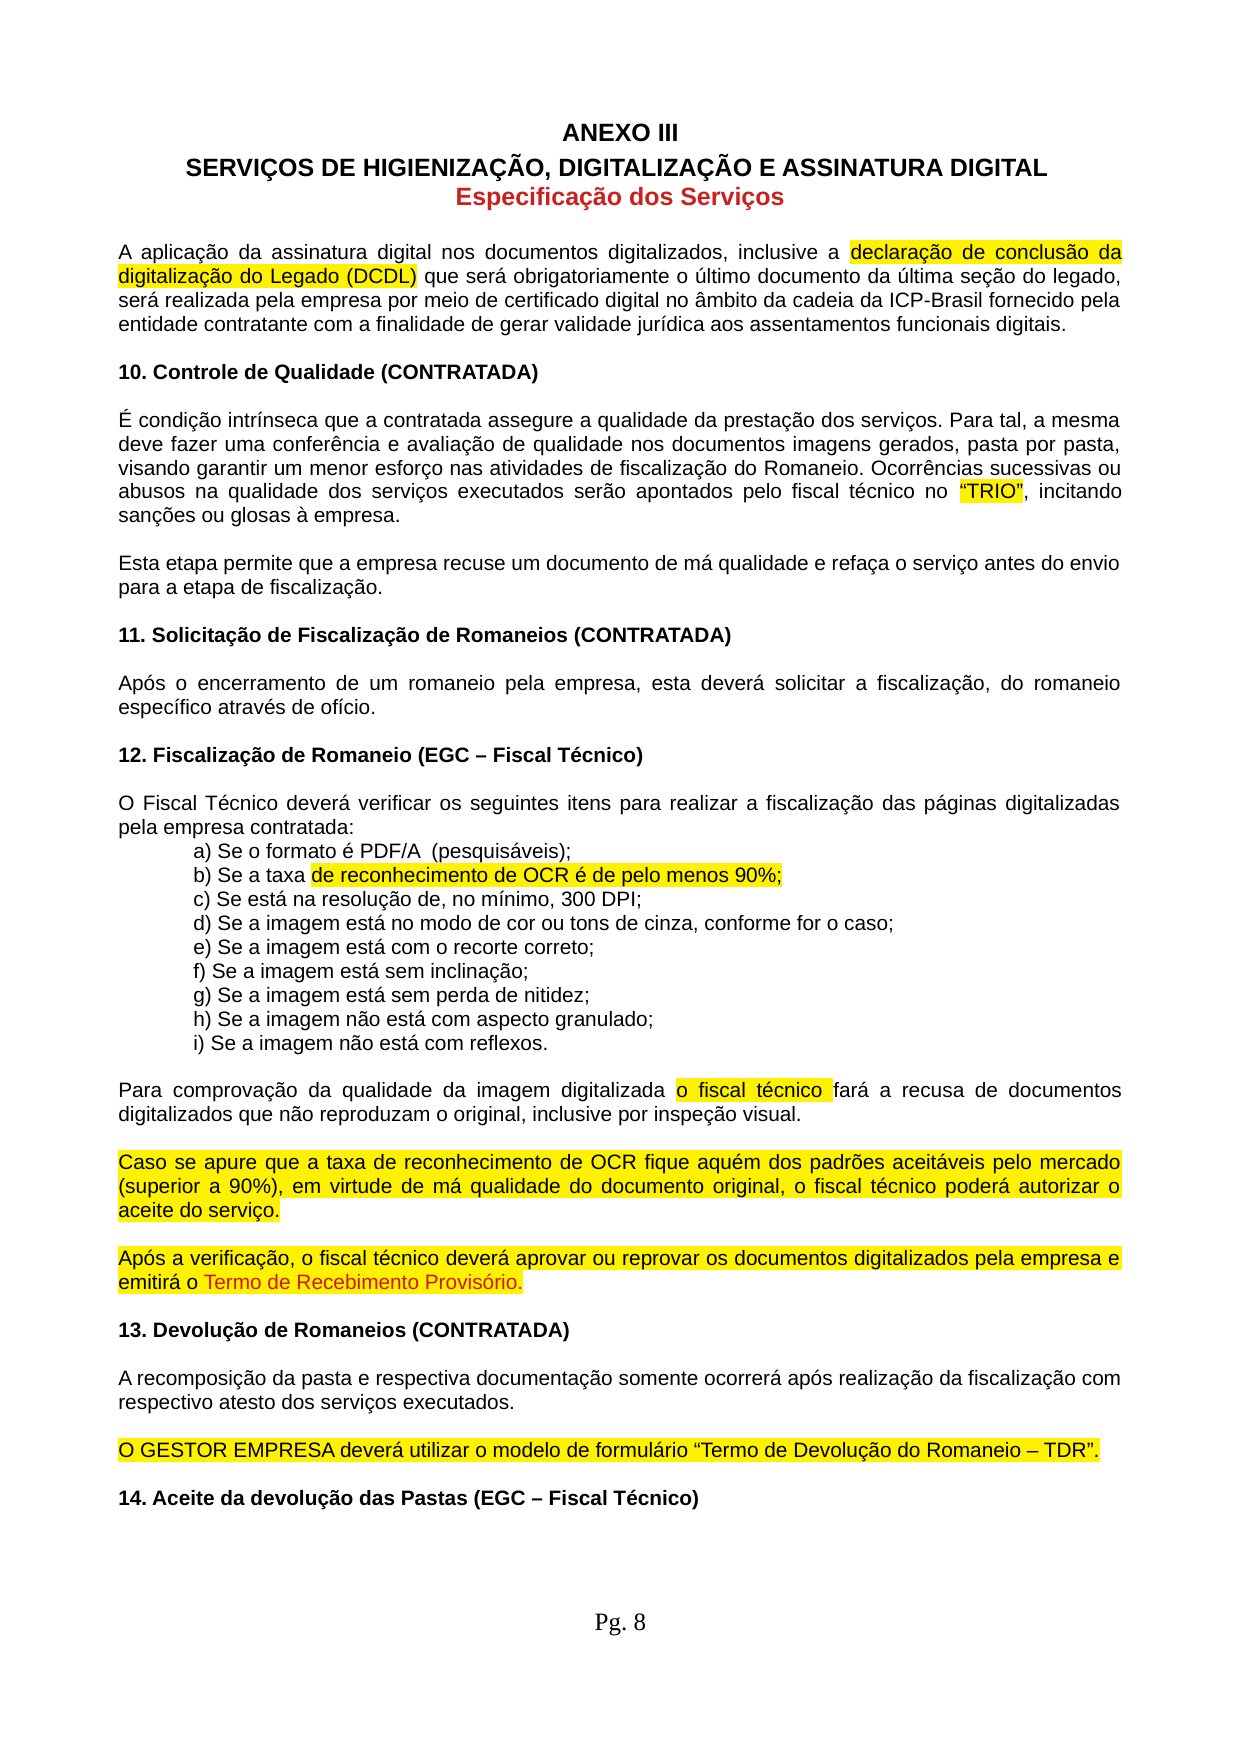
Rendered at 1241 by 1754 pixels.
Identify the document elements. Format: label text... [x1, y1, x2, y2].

text b) Se a taxa de reconhecimento de OCR é de pelo menos 90%; [193, 863, 1122, 887]
text f) Se a imagem está sem inclinação; [193, 958, 1122, 982]
text A recomposição da pasta e respectiva documentação somente ocorrerá após realização da fiscalização com respectivo atesto dos serviços executados. [118, 1366, 1122, 1414]
text g) Se a imagem está sem perda de nitidez; [193, 982, 1122, 1006]
text Após o encerramento de um romaneio pela empresa, esta deverá solicitar a fiscalização, do romaneio específico através de ofício. [118, 671, 1122, 719]
text É condição intrínseca que a contratada assegure a qualidade da prestação dos serviços. Para tal, a mesma deve fazer uma conferência e avaliação de qualidade nos documentos imagens gerados, pasta por pasta, visando garantir um menor esforço nas atividades de fiscalização do Romaneio. Ocorrências sucessivas ou abusos na qualidade dos serviços executados serão apontados pelo fiscal técnico no “TRIO”, incitando sanções ou glosas à empresa. [118, 407, 1122, 527]
text 12. Fiscalização de Romaneio (EGC – Fiscal Técnico) [118, 743, 1122, 767]
text c) Se está na resolução de, no mínimo, 300 DPI; [193, 887, 1122, 911]
text 10. Controle de Qualidade (CONTRATADA) [118, 359, 1122, 383]
text Para comprovação da qualidade da imagem digitalizada o fiscal técnico fará a recusa de documentos digitalizados que não reproduzam o original, inclusive por inspeção visual. [118, 1078, 1122, 1126]
text O Fiscal Técnico deverá verificar os seguintes itens para realizar a fiscalização das páginas digitalizadas pela empresa contratada: [118, 791, 1122, 839]
text e) Se a imagem está com o recorte correto; [193, 934, 1122, 958]
text Esta etapa permite que a empresa recuse um documento de má qualidade e refaça o serviço antes do envio para a etapa de fiscalização. [118, 551, 1122, 599]
text d) Se a imagem está no modo de cor ou tons de cinza, conforme for o caso; [193, 911, 1122, 934]
text a) Se o formato é PDF/A (pesquisáveis); [193, 839, 1122, 863]
text 13. Devolução de Romaneios (CONTRATADA) [118, 1318, 1122, 1342]
text Caso se apure que a taxa de reconhecimento de OCR fique aquém dos padrões aceitáveis pelo mercado (superior a 90%), em virtude de má qualidade do documento original, o fiscal técnico poderá autorizar o aceite do serviço. [118, 1150, 1122, 1222]
text i) Se a imagem não está com reflexos. [193, 1030, 1122, 1054]
text 11. Solicitação de Fiscalização de Romaneios (CONTRATADA) [118, 623, 1122, 647]
text h) Se a imagem não está com aspecto granulado; [193, 1006, 1122, 1030]
text Após a verificação, o fiscal técnico deverá aprovar ou reprovar os documentos digitalizados pela empresa e emitirá o Termo de Recebimento Provisório. [118, 1246, 1122, 1294]
text O GESTOR EMPRESA deverá utilizar o modelo de formulário “Termo de Devolução do Romaneio – TDR”. [118, 1438, 1122, 1462]
text A aplicação da assinatura digital nos documentos digitalizados, inclusive a declaração de conclusão da digitalização do Legado (DCDL) que será obrigatoriamente o último documento da última seção do legado, será realizada pela empresa por meio de certificado digital no âmbito da cadeia da ICP-Brasil fornecido pela entidade contratante com a finalidade de gerar validade jurídica aos assentamentos funcionais digitais. [118, 240, 1122, 336]
text 14. Aceite da devolução das Pastas (EGC – Fiscal Técnico) [118, 1486, 1122, 1509]
